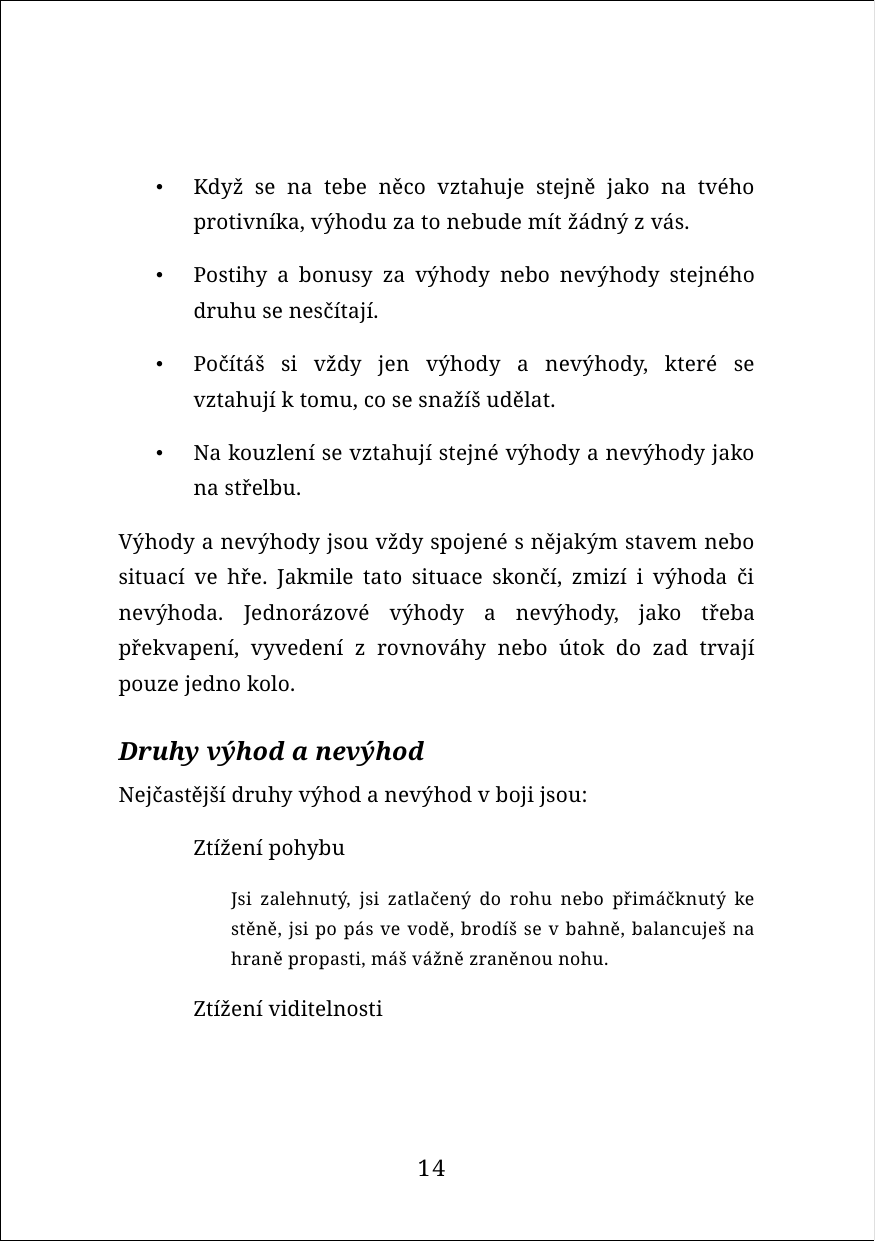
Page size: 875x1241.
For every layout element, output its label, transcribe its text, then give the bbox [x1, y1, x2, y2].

text Nejčastější druhy výhod a nevýhod v boji jsou: [118, 780, 756, 808]
list Počítáš si vždy jen výhody a nevýhody, které se vztahují k tomu, co se snažíš udělat. [156, 349, 756, 413]
subtitle Druhy výhod a nevýhod [118, 734, 756, 768]
list Postihy a bonusy za výhody nebo nevýhody stejného druhu se nesčítají. [156, 261, 756, 324]
list Ztížení pohybu [156, 833, 756, 861]
list Jsi zalehnutý, jsi zatlačený do rohu nebo přimáčknutý ke stěně, jsi po pás ve vodě, brodíš se v bahně, balancuješ na hraně propasti, máš vážně zraněnou nohu. [193, 886, 756, 971]
list Ztížení viditelnosti [156, 994, 756, 1023]
text Výhody a nevýhody jsou vždy spojené s nějakým stavem nebo situací ve hře. Jakmile tato situace skončí, zmizí i výhoda či nevýhoda. Jednorázové výhody a nevýhody, jako třeba překvapení, vyvedení z rovnováhy nebo útok do zad trvají pouze jedno kolo. [118, 527, 756, 697]
list Když se na tebe něco vztahuje stejně jako na tvého protivníka, výhodu za to nebude mít žádný z vás. [156, 172, 756, 236]
list Na kouzlení se vztahují stejné výhody a nevýhody jako na střelbu. [156, 438, 756, 502]
